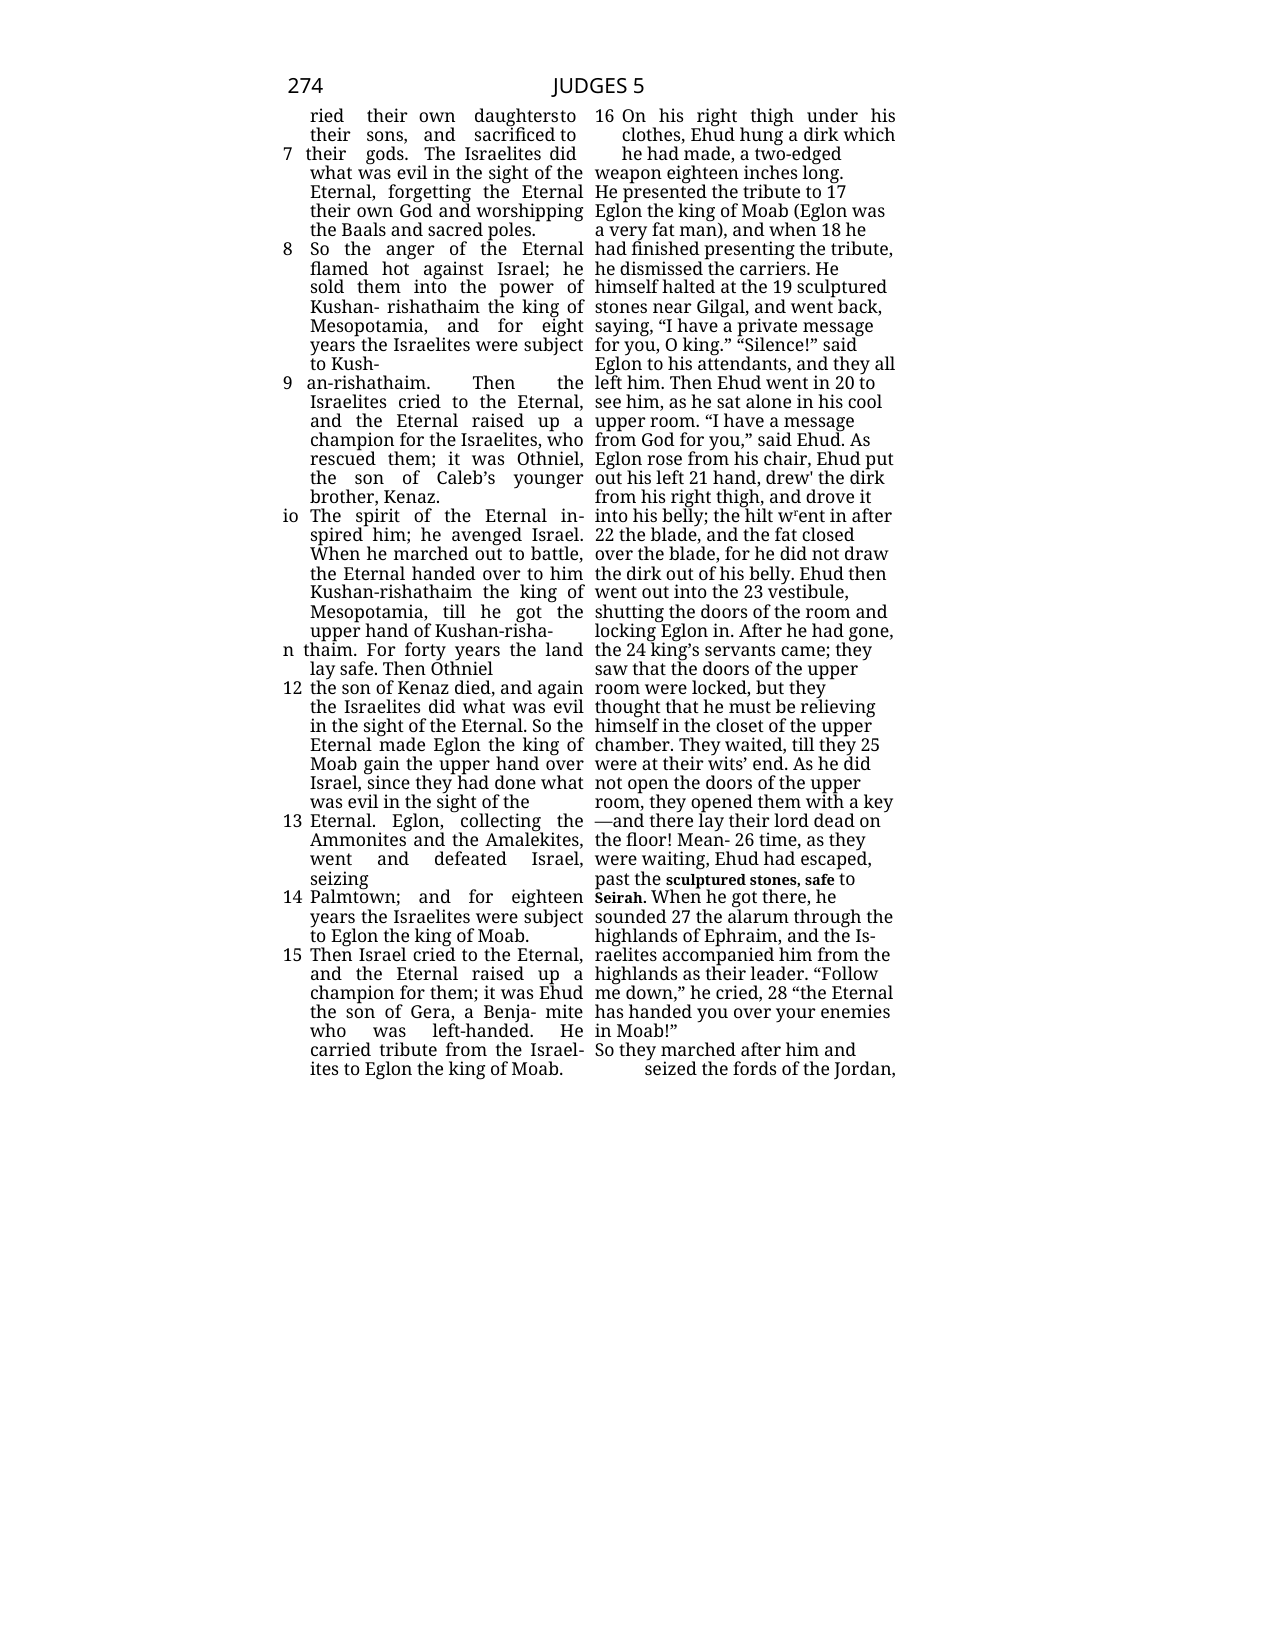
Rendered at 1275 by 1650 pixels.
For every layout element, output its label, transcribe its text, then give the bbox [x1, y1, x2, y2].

text their sons, and sacrificed to [310, 126, 584, 145]
list the son of Kenaz died, and again the Israelites did what was evil in the sight of the Eternal. So the Eternal made Eglon the king of Moab gain the upper hand over Israel, since they had done what was evil in the sight of the [283, 679, 584, 812]
text seized the fords of the Jordan, [594, 1060, 896, 1079]
list So the anger of the Eternal flamed hot against Israel; he sold them into the power of Kushan- rishathaim the king of Mesopo­tamia, and for eight years the Israelites were subject to Kush- [283, 241, 584, 374]
list their gods. The Israelites did [283, 145, 584, 164]
list an-rishathaim. Then the Israelites cried to the Eternal, and the Eternal raised up a champion for the Israelites, who rescued them; it was Othniel, the son of Caleb’s younger brother, Kenaz. [283, 374, 584, 507]
list Then Israel cried to the Eternal, and the Eternal raised up a champion for them; it was Ehud the son of Gera, a Benja- mite who was left-handed. He carried tribute from the Israel­ites to Eglon the king of Moab. [283, 946, 584, 1079]
text So they marched after him and [594, 1041, 896, 1060]
text n thaim. For forty years the land lay safe. Then Othniel [283, 641, 584, 679]
text ried their own daughters to [310, 107, 584, 126]
text what was evil in the sight of the Eternal, forgetting the Eternal their own God and worshipping the Baals and sacred poles. [310, 164, 584, 241]
text weapon eighteen inches long. [594, 164, 896, 183]
list Eternal. Eglon, collecting the Ammonites and the Amalekites, went and defeated Israel, seizing [283, 812, 584, 889]
text io The spirit of the Eternal in­spired him; he avenged Israel. When he marched out to battle, the Eternal handed over to him Kushan-rishathaim the king of Mesopotamia, till he got the upper hand of Kushan-risha- [283, 507, 584, 641]
text He presented the tribute to 17 Eglon the king of Moab (Eglon was a very fat man), and when 18 he had finished presenting the tribute, he dismissed the car­riers. He himself halted at the 19 sculptured stones near Gilgal, and went back, saying, “I have a private message for you, O king.” “Silence!” said Eglon to his attendants, and they all left him. Then Ehud went in 20 to see him, as he sat alone in his cool upper room. “I have a message from God for you,” said Ehud. As Eglon rose from his chair, Ehud put out his left 21 hand, drew' the dirk from his right thigh, and drove it into his belly; the hilt wrent in after 22 the blade, and the fat closed over the blade, for he did not draw the dirk out of his belly. Ehud then went out into the 23 vestibule, shutting the doors of the room and locking Eglon in. After he had gone, the 24 king’s servants came; they saw that the doors of the upper room were locked, but they thought that he must be relieving him­self in the closet of the upper chamber. They waited, till they 25 were at their wits’ end. As he did not open the doors of the upper room, they opened them with a key—and there lay their lord dead on the floor! Mean- 26 time, as they were waiting, Ehud had escaped, past the sculptured stones, safe to Seirah. When he got there, he sounded 27 the alarum through the high­lands of Ephraim, and the Is­raelites accompanied him from the highlands as their leader. “Follow me down,” he cried, 28 “the Eternal has handed you over your enemies in Moab!” [594, 183, 896, 1041]
list On his right thigh under his clothes, Ehud hung a dirk which he had made, a two-edged [594, 107, 896, 164]
list Palmtown; and for eighteen years the Israelites were subject to Eglon the king of Moab. [283, 889, 584, 946]
